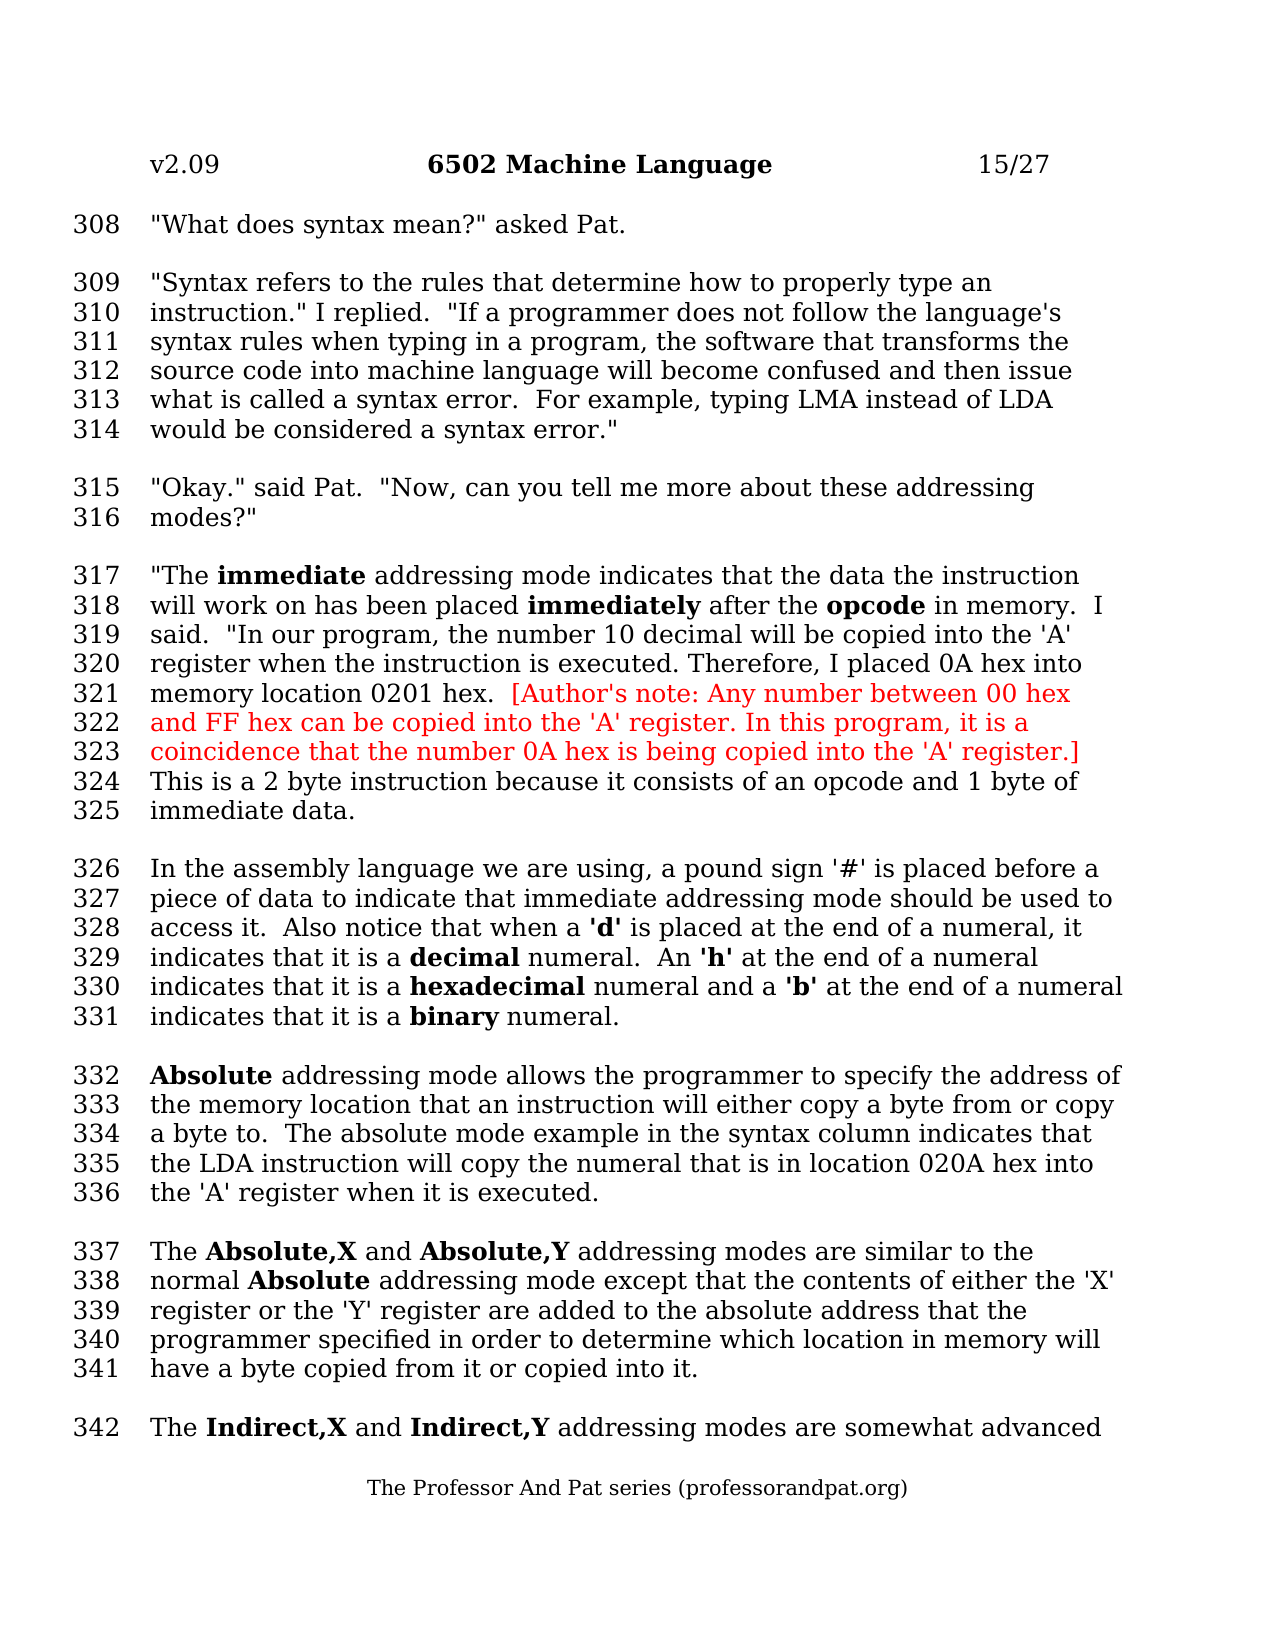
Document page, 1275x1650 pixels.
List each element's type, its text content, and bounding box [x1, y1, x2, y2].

text The Absolute,X and Absolute,Y addressing modes are similar to the normal Absolute addressing mode except that the contents of either the 'X' register or the 'Y' register are added to the absolute address that the programmer specified in order to determine which location in memory will have a byte copied from it or copied into it. [150, 1237, 1125, 1384]
text The Indirect,X and Indirect,Y addressing modes are somewhat advanced [150, 1413, 1125, 1442]
text Absolute addressing mode allows the programmer to specify the address of the memory location that an instruction will either copy a byte from or copy a byte to. The absolute mode example in the syntax column indicates that the LDA instruction will copy the numeral that is in location 020A hex into the 'A' register when it is executed. [150, 1061, 1125, 1207]
text In the assembly language we are using, a pound sign '#' is placed before a piece of data to indicate that immediate addressing mode should be used to access it. Also notice that when a 'd' is placed at the end of a numeral, it indicates that it is a decimal numeral. An 'h' at the end of a numeral indicates that it is a hexadecimal numeral and a 'b' at the end of a numeral indicates that it is a binary numeral. [150, 854, 1125, 1031]
text "Okay." said Pat. "Now, can you tell me more about these addressing modes?" [150, 473, 1125, 532]
text "Syntax refers to the rules that determine how to properly type an instruction." I replied. "If a programmer does not follow the language's syntax rules when typing in a program, the software that transforms the source code into machine language will become confused and then issue what is called a syntax error. For example, typing LMA instead of LDA would be considered a syntax error." [150, 268, 1125, 444]
text "The immediate addressing mode indicates that the data the instruction will work on has been placed immediately after the opcode in memory. I said. "In our program, the number 10 decimal will be copied into the 'A' register when the instruction is executed. Therefore, I placed 0A hex into memory location 0201 hex. [Author's note: Any number between 00 hex and FF hex can be copied into the 'A' register. In this program, it is a coincidence that the number 0A hex is being copied into the 'A' register.] This is a 2 byte instruction because it consists of an opcode and 1 byte of immediate data. [150, 561, 1125, 825]
text "What does syntax mean?" asked Pat. [150, 210, 1125, 239]
